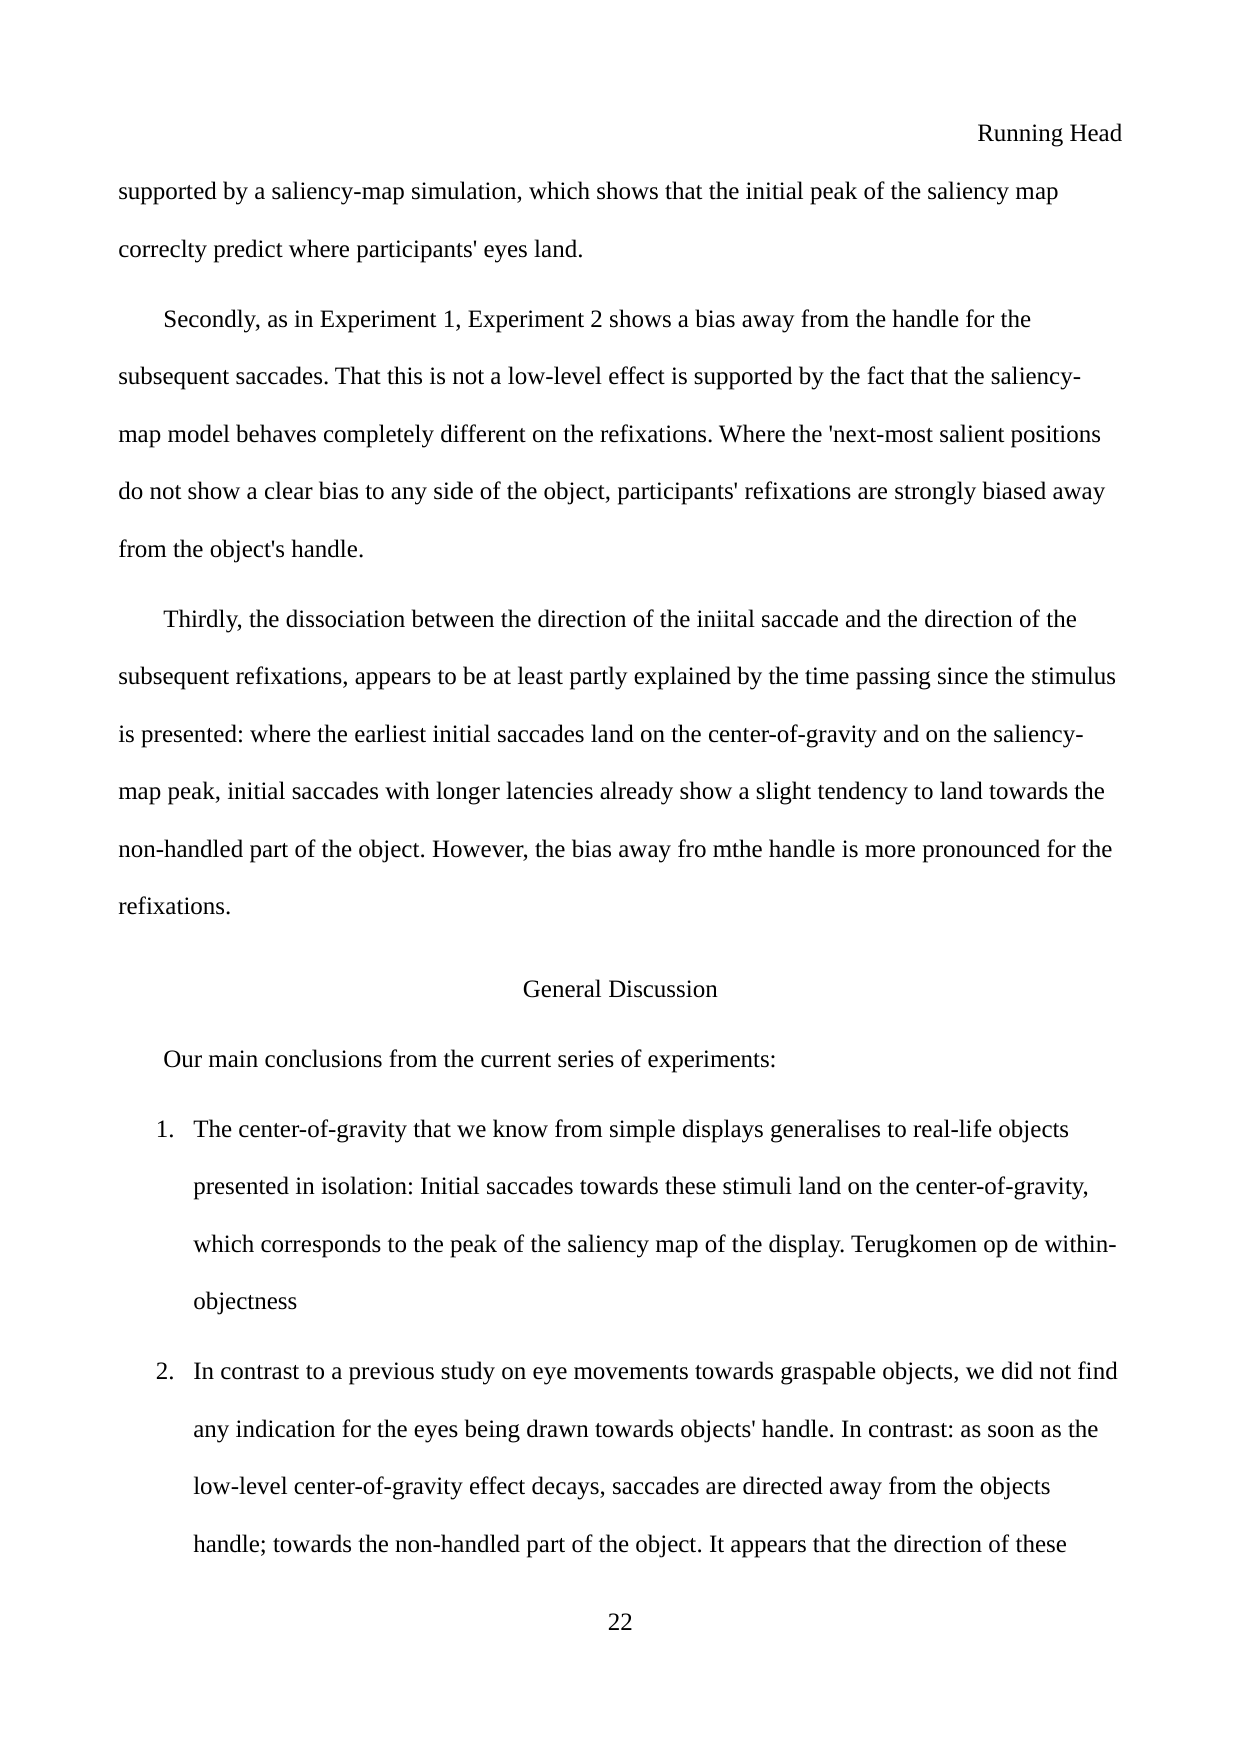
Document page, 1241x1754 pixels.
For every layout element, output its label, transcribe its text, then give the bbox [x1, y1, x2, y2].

text Thirdly, the dissociation between the direction of the iniital saccade and the direction of the subsequent refixations, appears to be at least partly explained by the time passing since the stimulus is presented: where the earliest initial saccades land on the center-of-gravity and on the saliency-map peak, initial saccades with longer latencies already show a slight tendency to land towards the non-handled part of the object. However, the bias away fro mthe handle is more pronounced for the refixations. [118, 604, 1122, 920]
subtitle General Discussion [118, 974, 1122, 1003]
text supported by a saliency-map simulation, which shows that the initial peak of the saliency map correclty predict where participants' eyes land. [118, 176, 1122, 263]
text Secondly, as in Experiment 1, Experiment 2 shows a bias away from the handle for the subsequent saccades. That this is not a low-level effect is supported by the fact that the saliency-map model behaves completely different on the refixations. Where the 'next-most salient positions do not show a clear bias to any side of the object, participants' refixations are strongly biased away from the object's handle. [118, 304, 1122, 563]
list The center-of-gravity that we know from simple displays generalises to real-life objects presented in isolation: Initial saccades towards these stimuli land on the center-of-gravity, which corresponds to the peak of the saliency map of the display. Terugkomen op de within-objectness [156, 1114, 1122, 1315]
text Our main conclusions from the current series of experiments: [118, 1044, 1122, 1073]
list In contrast to a previous study on eye movements towards graspable objects, we did not find any indication for the eyes being drawn towards objects' handle. In contrast: as soon as the low-level center-of-gravity effect decays, saccades are directed away from the objects handle; towards the non-handled part of the object. It appears that the direction of these [156, 1356, 1122, 1558]
